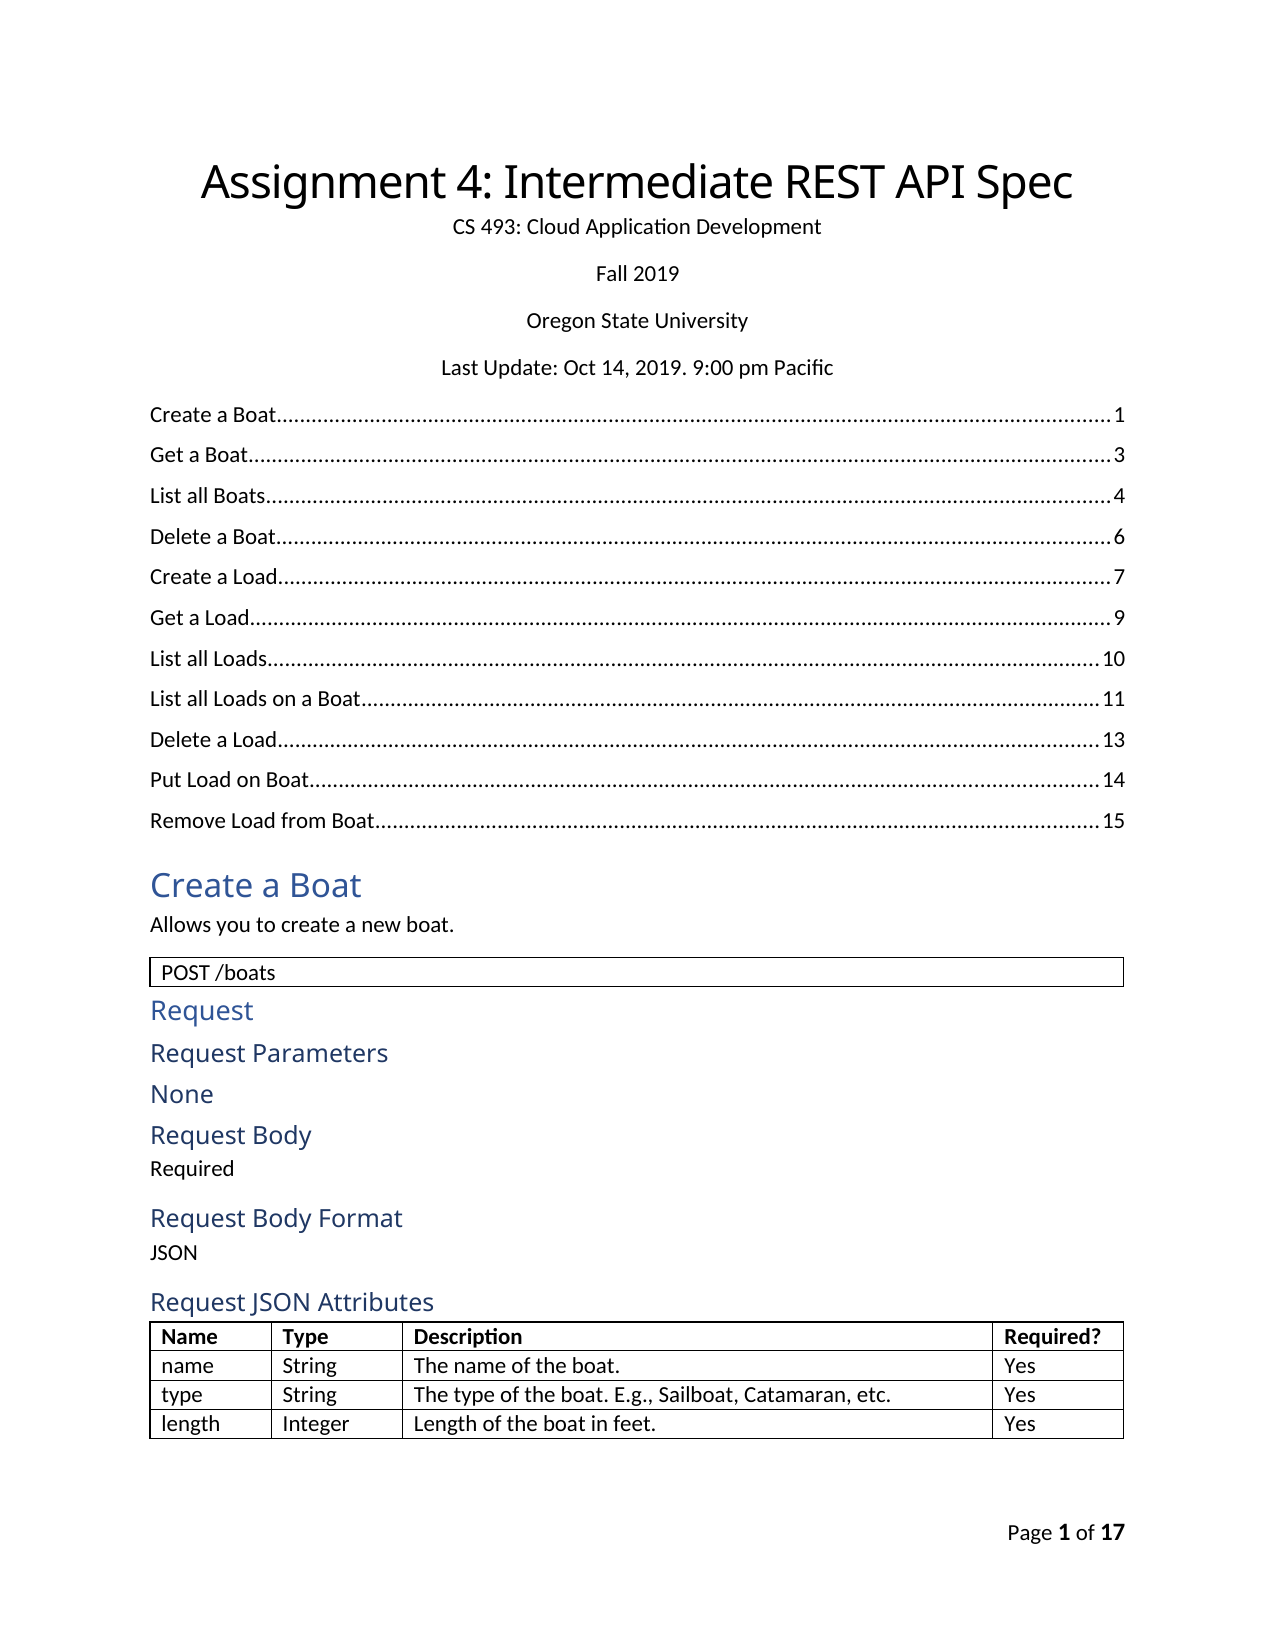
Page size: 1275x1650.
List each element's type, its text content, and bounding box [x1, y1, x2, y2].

text Oregon State University [150, 306, 1125, 334]
table_cell The name of the boat. [403, 1351, 992, 1379]
text Delete a Boat 6 [150, 522, 1125, 550]
table_cell length [151, 1410, 271, 1438]
text Fall 2019 [150, 259, 1125, 287]
table_header Name [151, 1323, 271, 1350]
text List all Loads on a Boat 11 [150, 684, 1125, 712]
text Get a Load 9 [150, 603, 1125, 631]
table_header Description [403, 1323, 992, 1350]
text Create a Boat 1 [150, 400, 1125, 428]
text List all Boats 4 [150, 481, 1125, 509]
subtitle Create a Boat [150, 861, 1125, 907]
subtitle Request Parameters [150, 1035, 1125, 1069]
table_cell name [151, 1351, 271, 1379]
subtitle Request Body Format [150, 1201, 1125, 1235]
text Required [150, 1154, 1125, 1182]
table_cell String [272, 1381, 402, 1408]
text Put Load on Boat 14 [150, 766, 1125, 793]
subtitle None [150, 1076, 1125, 1110]
subtitle Request Body [150, 1117, 1125, 1151]
text Last Update: Oct 14, 2019. 9:00 pm Pacific [150, 353, 1125, 381]
text Remove Load from Boat 15 [150, 806, 1125, 834]
table_cell Length of the boat in feet. [403, 1410, 992, 1438]
table_cell Yes [993, 1351, 1123, 1379]
table_cell Yes [993, 1410, 1123, 1438]
text Allows you to create a new boat. [150, 910, 1125, 938]
table_cell The type of the boat. E.g., Sailboat, Catamaran, etc. [403, 1381, 992, 1408]
subtitle Request [150, 991, 1125, 1028]
subtitle Request JSON Attributes [150, 1284, 1125, 1319]
table_cell String [272, 1351, 402, 1379]
text Get a Boat 3 [150, 441, 1125, 468]
text CS 493: Cloud Application Development [150, 212, 1125, 240]
title Assignment 4: Intermediate REST API Spec [150, 150, 1125, 212]
text Delete a Load 13 [150, 725, 1125, 753]
table_cell Yes [993, 1381, 1123, 1408]
table_cell Integer [272, 1410, 402, 1438]
table_header POST /boats [151, 958, 1123, 986]
table_cell type [151, 1381, 271, 1408]
table_header Type [272, 1323, 402, 1350]
text List all Loads 10 [150, 644, 1125, 672]
text Create a Load 7 [150, 562, 1125, 590]
table_header Required? [993, 1323, 1123, 1350]
text JSON [150, 1238, 1125, 1266]
